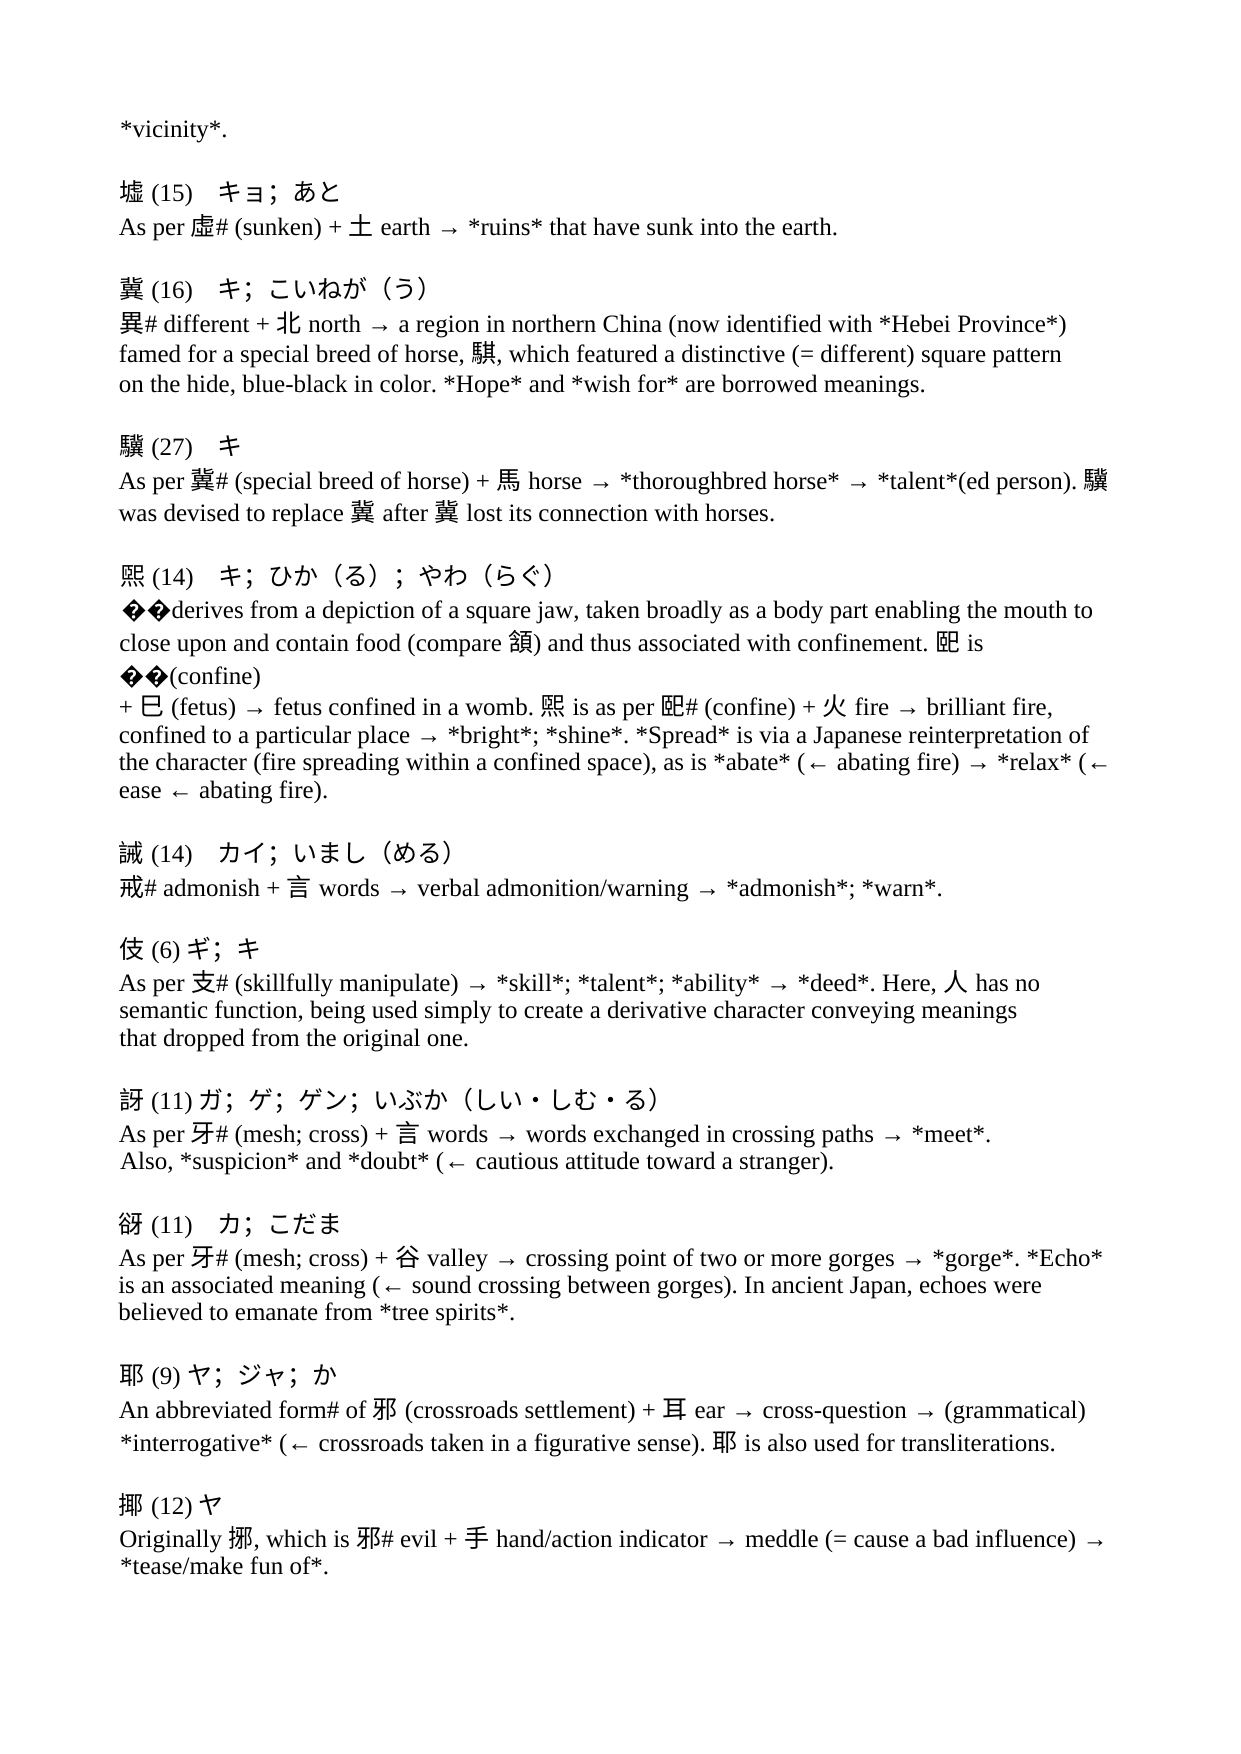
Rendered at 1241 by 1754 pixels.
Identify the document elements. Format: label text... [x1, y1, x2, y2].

text 驥 (27) キ [119, 432, 1123, 461]
text As per 虛# (sunken) + 土 earth → *ruins* that have sunk into the earth. [118, 212, 1123, 241]
text As per 支# (skillfully manipulate) → *skill*; *talent*; *ability* → *deed*. Here, 人 has no semantic function, being used simply to create a derivative character conveying meanings that dropped from the original one. [118, 969, 1061, 1051]
text As per 冀# (special breed of horse) + 馬 horse → *thoroughbred horse* → *talent*(ed person). 驥 was devised to replace 冀 after 冀 lost its connection with horses. [118, 466, 1110, 527]
text 耶 (9) ヤ；ジャ；か [119, 1361, 1123, 1390]
text 訝 (11) ガ；ゲ；ゲン；いぶか（しい・しむ・る） [119, 1086, 1123, 1115]
text ��derives from a depiction of a square jaw, taken broadly as a body part enabling the mouth to close upon and contain food (compare 頷) and thus associated with confinement. 巸 is ��(confine) [119, 596, 1113, 690]
text An abbreviated form# of 邪 (crossroads settlement) + 耳 ear → cross-question → (grammatical) *interrogative* (← crossroads taken in a figurative sense). 耶 is also used for transliterations. [118, 1395, 1087, 1457]
text 墟 (15) キョ；あと [119, 178, 1123, 207]
text 谺 (11) カ；こだま [119, 1210, 1123, 1239]
text 戒# admonish + 言 words → verbal admonition/warning → *admonish*; *warn*. [119, 872, 1123, 901]
text 誡 (14) カイ；いまし（める） [119, 838, 1123, 867]
text Originally 捓, which is 邪# evil + 手 hand/action indicator → meddle (= cause a bad influence) → *tease/make fun of*. [119, 1525, 1108, 1580]
text As per 牙# (mesh; cross) + 谷 valley → crossing point of two or more gorges → *gorge*. *Echo* is an associated meaning (← sound crossing between gorges). In ancient Japan, echoes were believed to emanate from *tree spirits*. [118, 1244, 1103, 1326]
text 煕 (14) キ；ひか（る）；やわ（らぐ） [120, 562, 1123, 590]
text 揶 (12) ヤ [119, 1491, 1123, 1520]
text + 巳 (fetus) → fetus confined in a womb. 煕 is as per 巸# (confine) + 火 fire → brilliant fire, confined to a particular place → *bright*; *shine*. *Spread* is via a Japanese reinterpretation of the character (fire spreading within a confined space), as is *abate* (← abating fire) → *relax* (← ease ← abating fire). [118, 694, 1112, 803]
text 異# different + 北 north → a region in northern China (now identified with *Hebei Province*) famed for a special breed of horse, 騏, which featured a distinctive (= different) square pattern on the hide, blue-black in color. *Hope* and *wish for* are borrowed meanings. [118, 308, 1093, 398]
text 伎 (6) ギ；キ [119, 935, 1123, 964]
text As per 牙# (mesh; cross) + 言 words → words exchanged in crossing paths → *meet*. Also, *suspicion* and *doubt* (← cautious attitude toward a stranger). [118, 1120, 1051, 1175]
text 冀 (16) キ；こいねが（う） [119, 274, 1123, 303]
text *vicinity*. [118, 116, 1112, 143]
